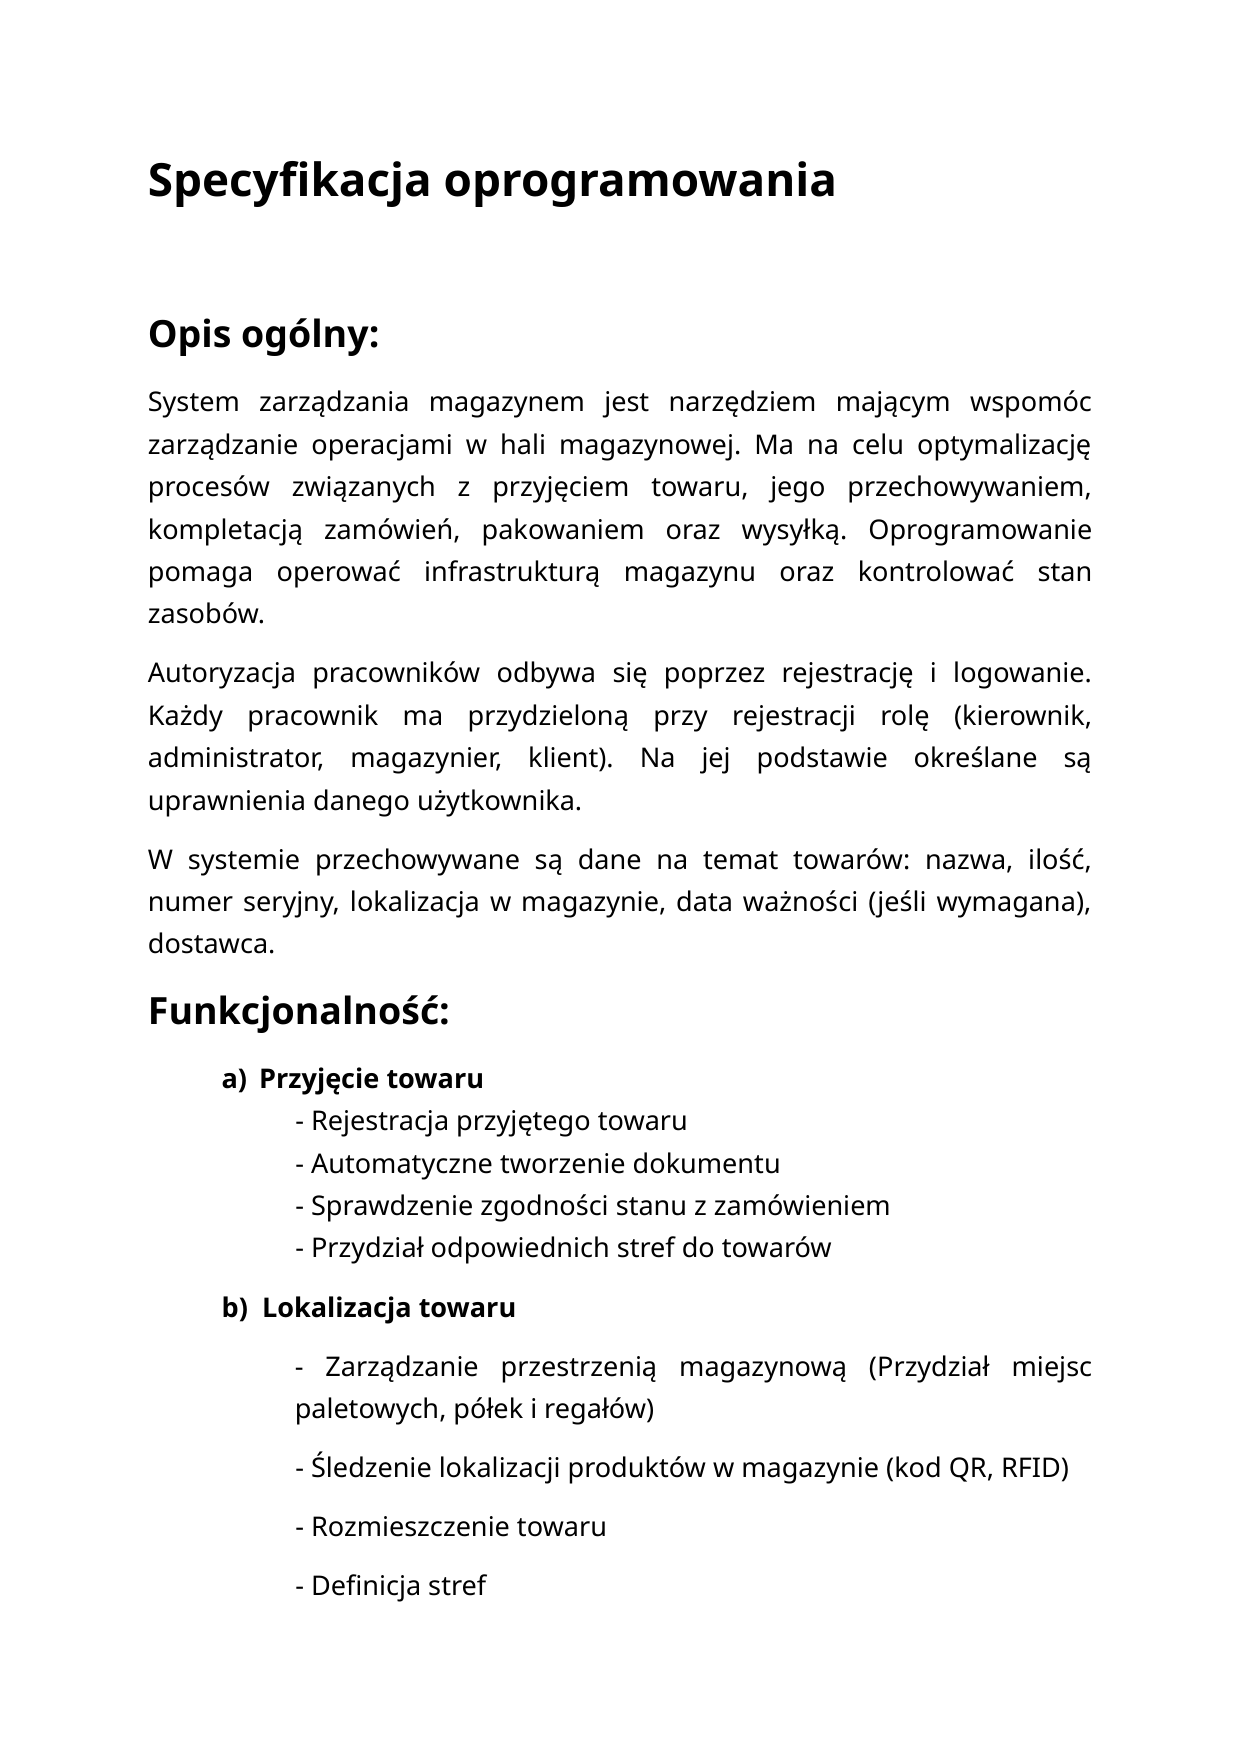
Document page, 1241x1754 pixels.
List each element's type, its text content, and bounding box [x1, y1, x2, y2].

text Funkcjonalność: [148, 984, 1093, 1035]
list - Automatyczne tworzenie dokumentu [295, 1144, 1093, 1181]
list - Sprawdzenie zgodności stanu z zamówieniem [295, 1187, 1093, 1223]
text - Definicja stref [148, 1567, 1093, 1603]
list Przyjęcie towaru [221, 1059, 1093, 1096]
list - Przydział odpowiednich stref do towarów [295, 1229, 1093, 1266]
text - Zarządzanie przestrzenią magazynową (Przydział miejsc paletowych, półek i regałów) [294, 1347, 1093, 1426]
text Specyfikacja oprogramowania [148, 148, 1093, 282]
text - Rozmieszczenie towaru [148, 1508, 1093, 1544]
list - Rejestracja przyjętego towaru [295, 1102, 1093, 1139]
text Opis ogólny: [148, 308, 1093, 359]
text Autoryzacja pracowników odbywa się poprzez rejestrację i logowanie. Każdy pracownik ma przydzieloną przy rejestracji rolę (kierownik, administrator, magazynier, klient). Na jej podstawie określane są uprawnienia danego użytkownika. [148, 654, 1093, 818]
text System zarządzania magazynem jest narzędziem mającym wspomóc zarządzanie operacjami w hali magazynowej. Ma na celu optymalizację procesów związanych z przyjęciem towaru, jego przechowywaniem, kompletacją zamówień, pakowaniem oraz wysyłką. Oprogramowanie pomaga operować infrastrukturą magazynu oraz kontrolować stan zasobów. [148, 383, 1093, 632]
text b) Lokalizacja towaru [148, 1288, 1093, 1325]
text - Śledzenie lokalizacji produktów w magazynie (kod QR, RFID) [148, 1448, 1093, 1485]
text W systemie przechowywane są dane na temat towarów: nazwa, ilość, numer seryjny, lokalizacja w magazynie, data ważności (jeśli wymagana), dostawca. [148, 840, 1093, 962]
